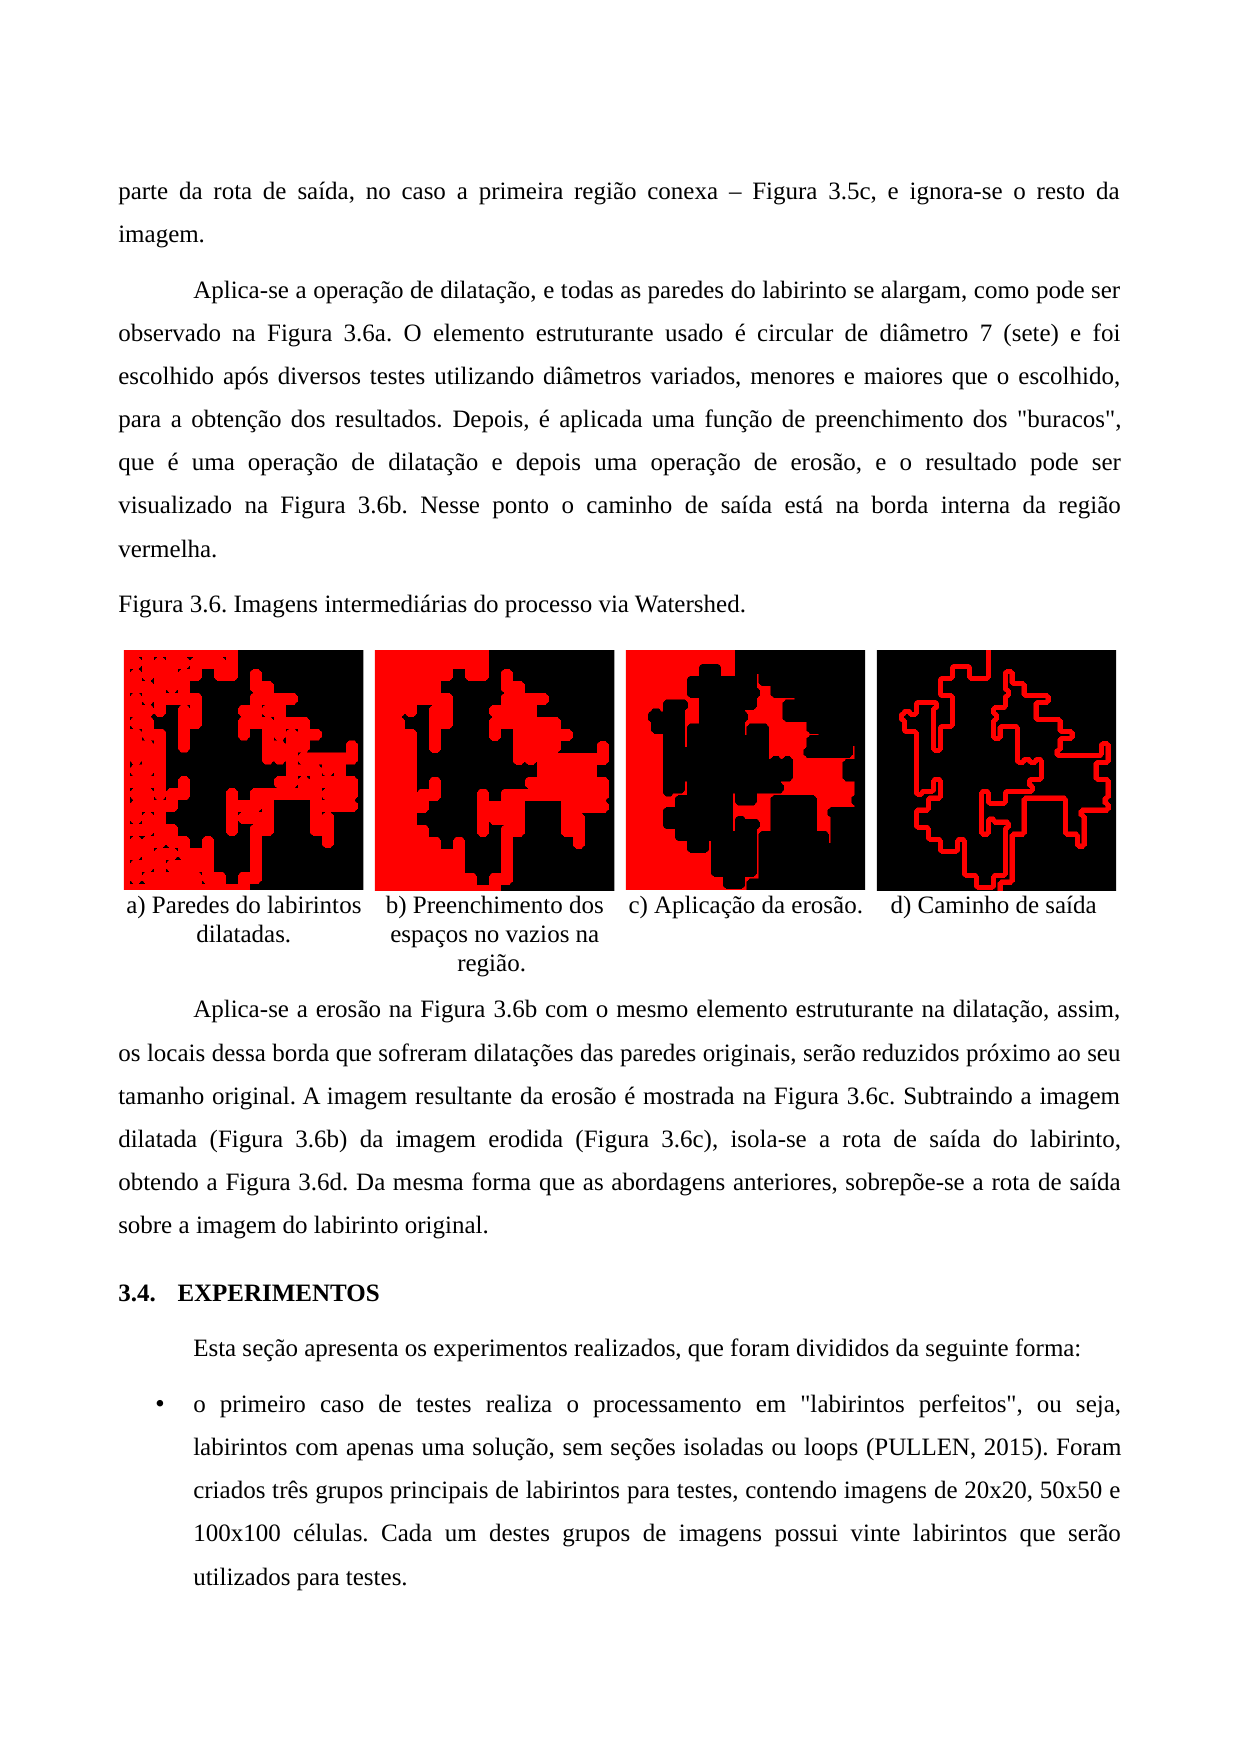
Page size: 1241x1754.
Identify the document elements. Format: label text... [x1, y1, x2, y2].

picture [123, 650, 364, 890]
picture [374, 650, 615, 891]
text Aplica-se a operação de dilatação, e todas as paredes do labirinto se alargam, como pode ser observado na Figura 3.6a. O elemento estruturante usado é circular de diâmetro 7 (sete) e foi escolhido após diversos testes utilizando diâmetros variados, menores e maiores que o escolhido, para a obtenção dos resultados. Depois, é aplicada uma função de preenchimento dos "buracos", que é uma operação de dilatação e depois uma operação de erosão, e o resultado pode ser visualizado na Figura 3.6b. Nesse ponto o caminho de saída está na borda interna da região vermelha. [118, 275, 1122, 562]
list EXPERIMENTOS [118, 1278, 1122, 1307]
table_header d) Caminho de saída [871, 645, 1122, 982]
table_header b) Preenchimento dos espaços no vazios na região. [369, 645, 620, 982]
list o primeiro caso de testes realiza o processamento em "labirintos perfeitos", ou seja, labirintos com apenas uma solução, sem seções isoladas ou loops (PULLEN, 2015). Foram criados três grupos principais de labirintos para testes, contendo imagens de 20x20, 50x50 e 100x100 células. Cada um destes grupos de imagens possui vinte labirintos que serão utilizados para testes. [156, 1389, 1122, 1590]
text parte da rota de saída, no caso a primeira região conexa – Figura 3.5c, e ignora-se o resto da imagem. [118, 176, 1122, 248]
text Aplica-se a erosão na Figura 3.6b com o mesmo elemento estruturante na dilatação, assim, os locais dessa borda que sofreram dilatações das paredes originais, serão reduzidos próximo ao seu tamanho original. A imagem resultante da erosão é mostrada na Figura 3.6c. Subtraindo a imagem dilatada (Figura 3.6b) da imagem erodida (Figura 3.6c), isola-se a rota de saída do labirinto, obtendo a Figura 3.6d. Da mesma forma que as abordagens anteriores, sobrepõe-se a rota de saída sobre a imagem do labirinto original. [118, 994, 1122, 1239]
picture [625, 650, 866, 890]
text Esta seção apresenta os experimentos realizados, que foram divididos da seguinte forma: [118, 1333, 1122, 1362]
table_header a) Paredes do labirintos dilatadas. [118, 645, 369, 982]
picture [876, 650, 1117, 891]
text Figura 3.6. Imagens intermediárias do processo via Watershed. [118, 589, 1116, 618]
table_header c) Aplicação da erosão. [620, 645, 871, 982]
